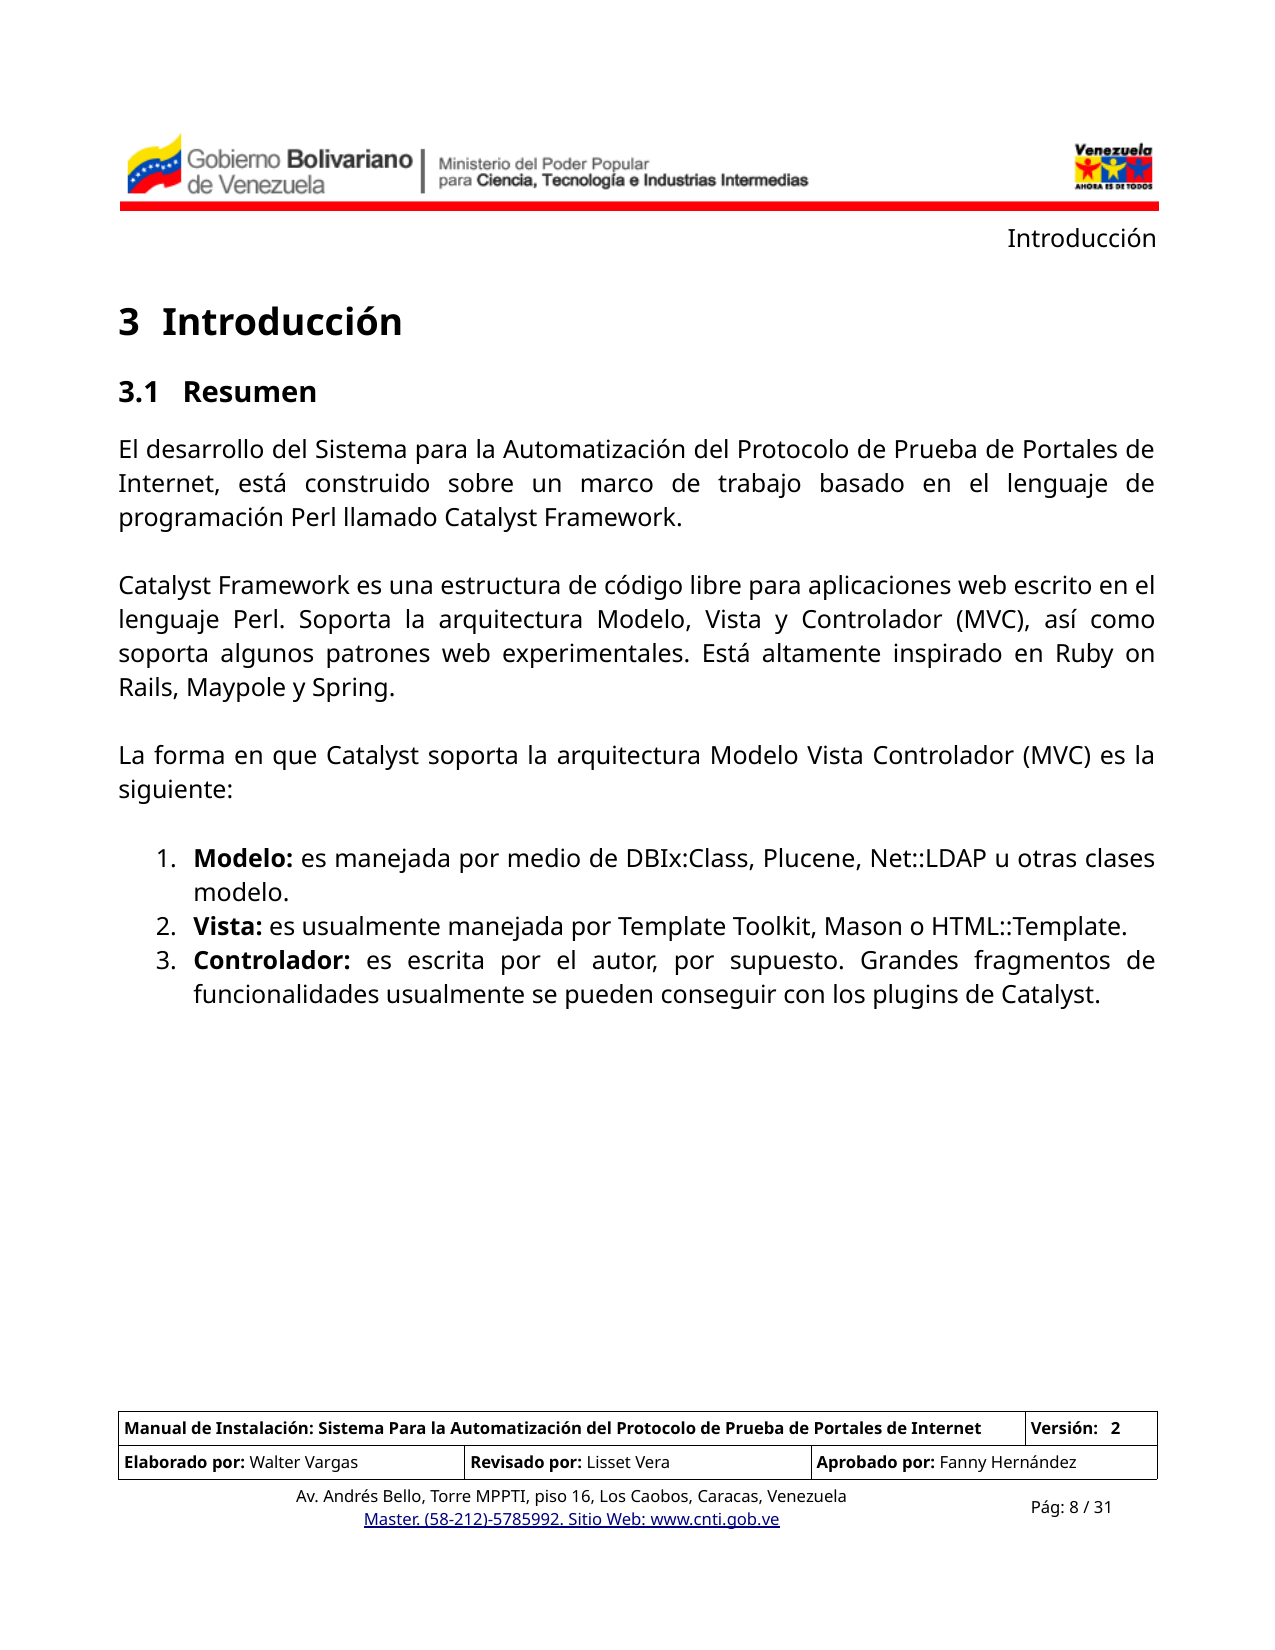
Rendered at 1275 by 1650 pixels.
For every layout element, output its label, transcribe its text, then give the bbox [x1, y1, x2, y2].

text La forma en que Catalyst soporta la arquitectura Modelo Vista Controlador (MVC) es la siguiente: [118, 738, 1157, 806]
list Controlador: es escrita por el autor, por supuesto. Grandes fragmentos de funcionalidades usualmente se pueden conseguir con los plugins de Catalyst. [156, 942, 1157, 1011]
list Vista: es usualmente manejada por Template Toolkit, Mason o HTML::Template. [156, 908, 1157, 942]
subtitle Resumen [118, 372, 1157, 411]
picture [120, 125, 1159, 211]
text Catalyst Framework es una estructura de código libre para aplicaciones web escrito en el lenguaje Perl. Soporta la arquitectura Modelo, Vista y Controlador (MVC), así como soporta algunos patrones web experimentales. Está altamente inspirado en Ruby on Rails, Maypole y Spring. [118, 568, 1157, 704]
subtitle Introducción [118, 295, 1157, 346]
list Modelo: es manejada por medio de DBIx:Class, Plucene, Net::LDAP u otras clases modelo. [156, 840, 1157, 908]
text El desarrollo del Sistema para la Automatización del Protocolo de Prueba de Portales de Internet, está construido sobre un marco de trabajo basado en el lenguaje de programación Perl llamado Catalyst Framework. [118, 431, 1157, 534]
